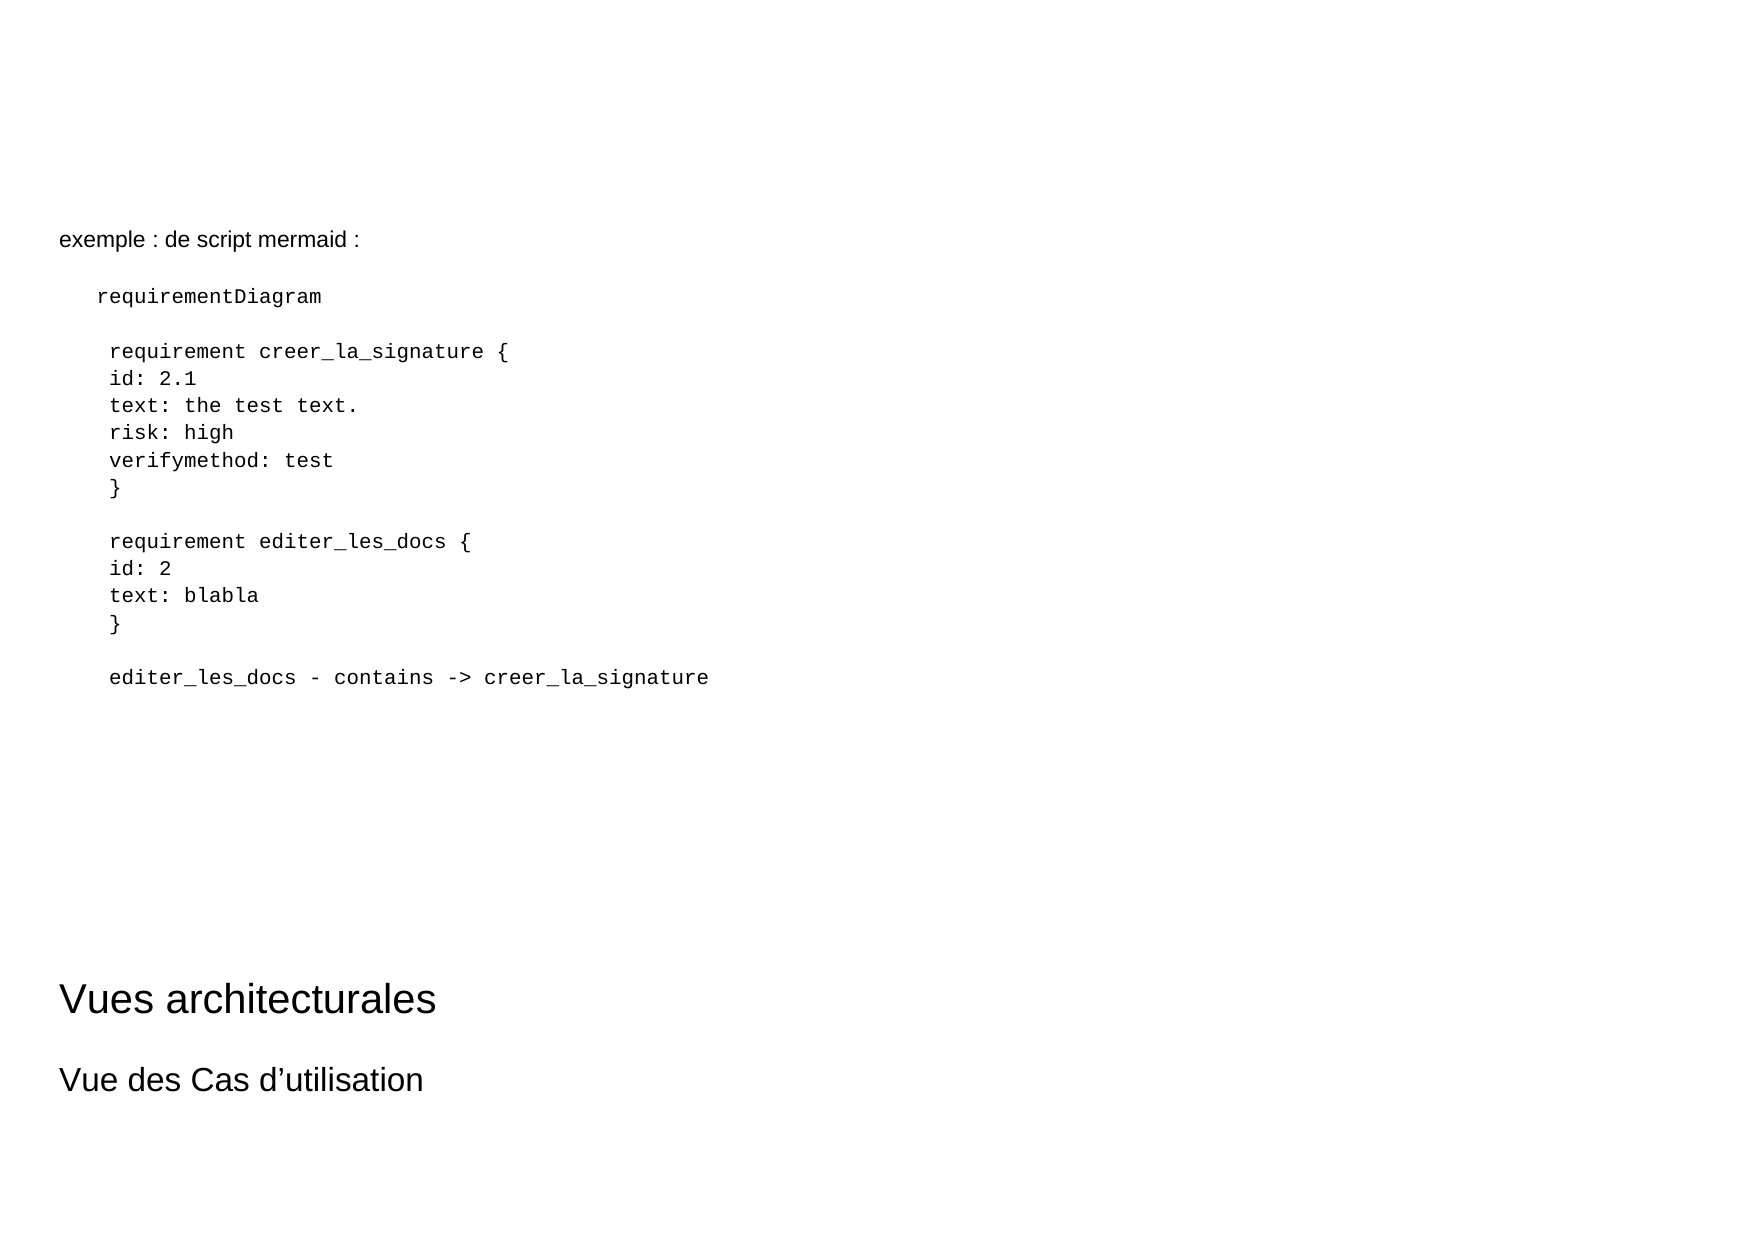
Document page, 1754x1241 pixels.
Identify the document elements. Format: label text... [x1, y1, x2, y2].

text requirementDiagram [59, 286, 1695, 310]
text id: 2 [59, 558, 1695, 582]
text } [59, 613, 1695, 636]
text text: the test text. [59, 395, 1695, 419]
subtitle Vues architecturales [59, 975, 1695, 1023]
text editer_les_docs - contains -> creer_la_signature [59, 667, 1695, 691]
subtitle Vue des Cas d’utilisation [59, 1060, 1695, 1099]
text text: blabla [59, 586, 1695, 609]
text exemple : de script mermaid : [59, 226, 1695, 252]
text risk: high [59, 422, 1695, 446]
text requirement editer_les_docs { [59, 531, 1695, 555]
text requirement creer_la_signature { [59, 341, 1695, 364]
text id: 2.1 [59, 368, 1695, 392]
text verifymethod: test [59, 449, 1695, 473]
text } [59, 477, 1695, 500]
